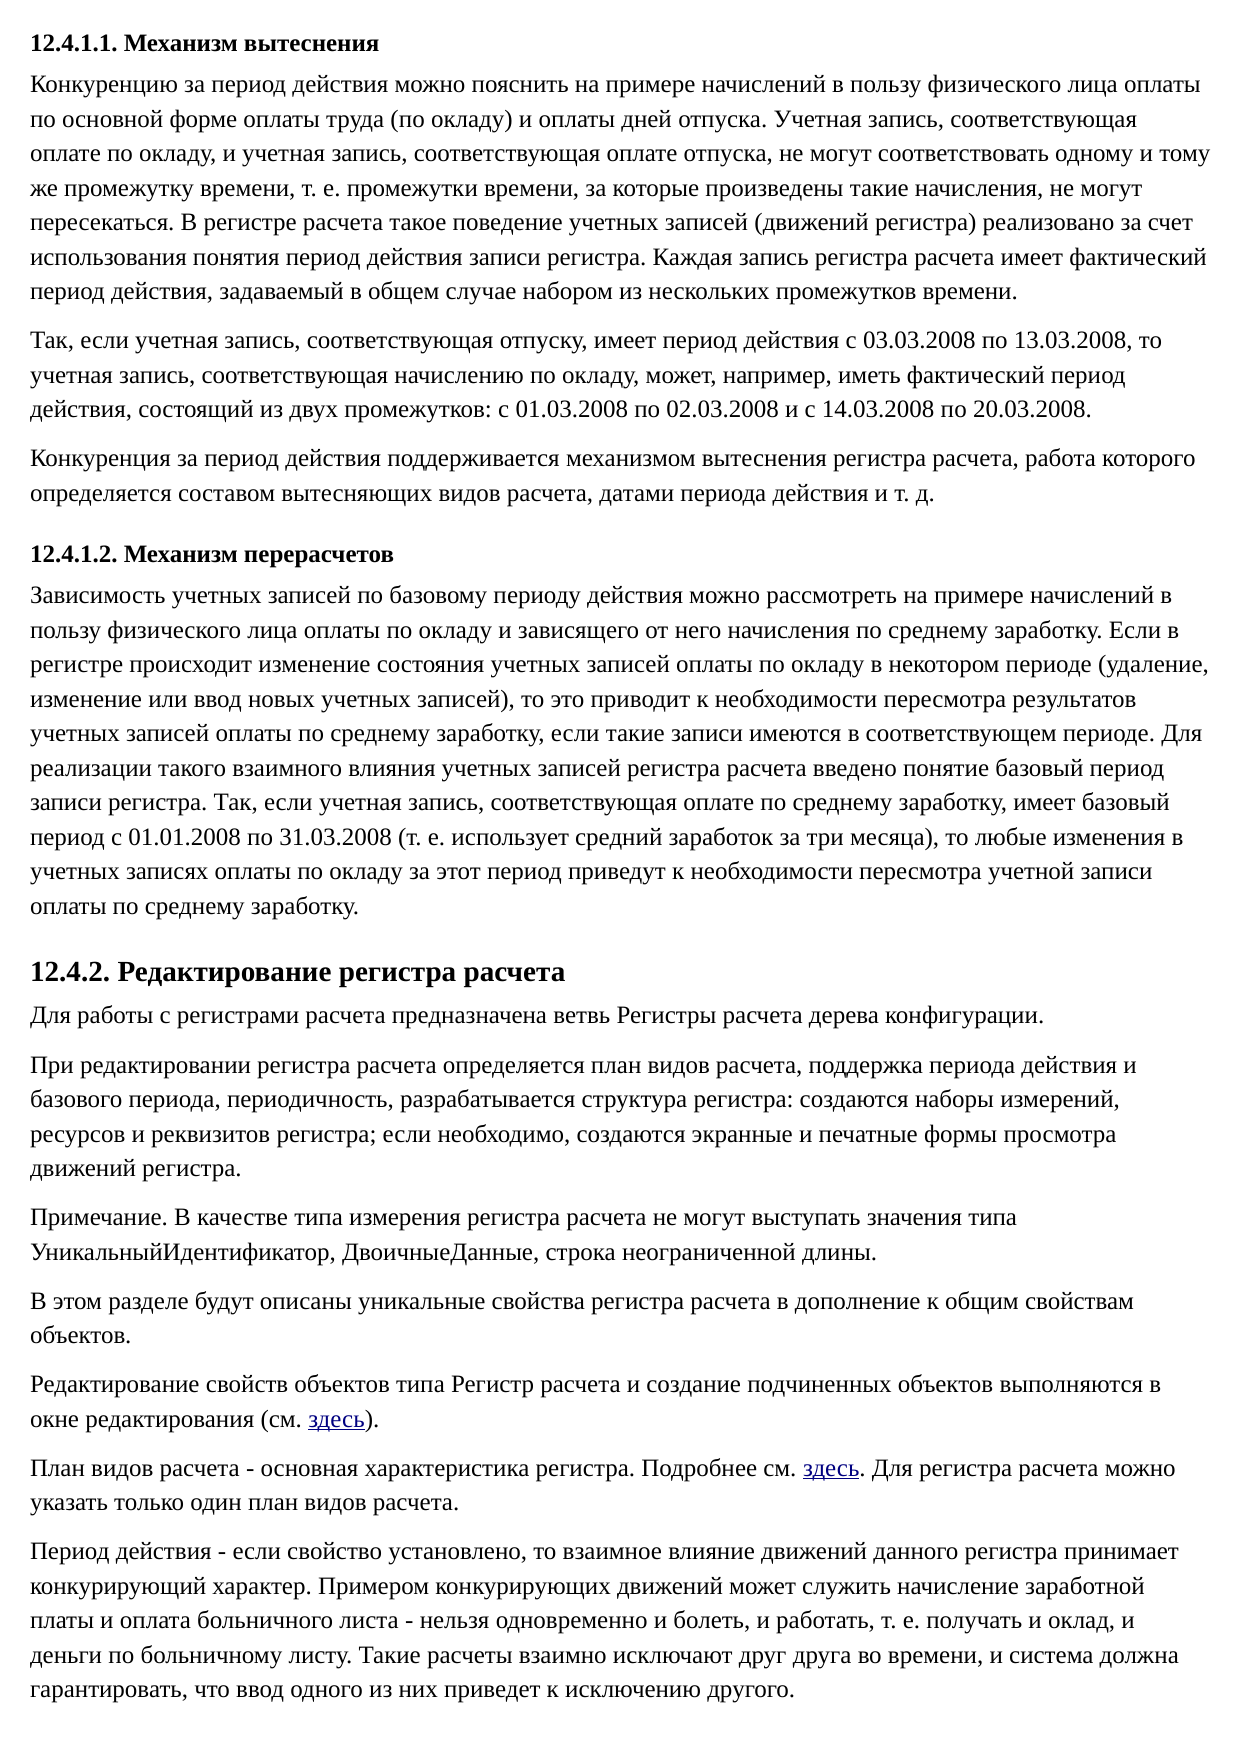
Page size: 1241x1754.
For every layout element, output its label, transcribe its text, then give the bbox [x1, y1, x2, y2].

text Редактирование свойств объектов типа Регистр расчета и создание подчиненных объектов выполняются в окне редактирования (см. здесь). [30, 1369, 1211, 1432]
subtitle 12.4.1.1. Механизм вытеснения [30, 28, 1211, 57]
subtitle 12.4.2. Редактирование регистра расчета [30, 954, 1211, 988]
subtitle 12.4.1.2. Механизм перерасчетов [30, 539, 1211, 568]
text Зависимость учетных записей по базовому периоду действия можно рассмотреть на примере начислений в пользу физического лица оплаты по окладу и зависящего от него начисления по среднему заработку. Если в регистре происходит изменение состояния учетных записей оплаты по окладу в некотором периоде (удаление, изменение или ввод новых учетных записей), то это приводит к необходимости пересмотра результатов учетных записей оплаты по среднему заработку, если такие записи имеются в соответствующем периоде. Для реализации такого взаимного влияния учетных записей регистра расчета введено понятие базовый период записи регистра. Так, если учетная запись, соответствующая оплате по среднему заработку, имеет базовый период с 01.01.2008 по 31.03.2008 (т. е. использует средний заработок за три месяца), то любые изменения в учетных записях оплаты по окладу за этот период приведут к необходимости пересмотра учетной записи оплаты по среднему заработку. [30, 581, 1211, 920]
text Примечание. В качестве типа измерения регистра расчета не могут выступать значения типа УникальныйИдентификатор, ДвоичныеДанные, строка неограниченной длины. [30, 1202, 1211, 1265]
text Для работы с регистрами расчета предназначена ветвь Регистры расчета дерева конфигурации. [30, 1001, 1211, 1029]
text Период действия ‑ если свойство установлено, то взаимное влияние движений данного регистра принимает конкурирующий характер. Примером конкурирующих движений может служить начисление заработной платы и оплата больничного листа ‑ нельзя одновременно и болеть, и работать, т. е. получать и оклад, и деньги по больничному листу. Такие расчеты взаимно исключают друг друга во времени, и система должна гарантировать, что ввод одного из них приведет к исключению другого. [30, 1536, 1211, 1703]
text Конкуренцию за период действия можно пояснить на примере начислений в пользу физического лица оплаты по основной форме оплаты труда (по окладу) и оплаты дней отпуска. Учетная запись, соответствующая оплате по окладу, и учетная запись, соответствующая оплате отпуска, не могут соответствовать одному и тому же промежутку времени, т. е. промежутки времени, за которые произведены такие начисления, не могут пересекаться. В регистре расчета такое поведение учетных записей (движений регистра) реализовано за счет использования понятия период действия записи регистра. Каждая запись регистра расчета имеет фактический период действия, задаваемый в общем случае набором из нескольких промежутков времени. [30, 69, 1211, 305]
text Так, если учетная запись, соответствующая отпуску, имеет период действия с 03.03.2008 по 13.03.2008, то учетная запись, соответствующая начислению по окладу, может, например, иметь фактический период действия, состоящий из двух промежутков: с 01.03.2008 по 02.03.2008 и с 14.03.2008 по 20.03.2008. [30, 325, 1211, 423]
text При редактировании регистра расчета определяется план видов расчета, поддержка периода действия и базового периода, периодичность, разрабатывается структура регистра: создаются наборы измерений, ресурсов и реквизитов регистра; если необходимо, создаются экранные и печатные формы просмотра движений регистра. [30, 1050, 1211, 1182]
text Конкуренция за период действия поддерживается механизмом вытеснения регистра расчета, работа которого определяется составом вытесняющих видов расчета, датами периода действия и т. д. [30, 443, 1211, 507]
text В этом разделе будут описаны уникальные свойства регистра расчета в дополнение к общим свойствам объектов. [30, 1286, 1211, 1349]
text План видов расчета ‑ основная характеристика регистра. Подробнее см. здесь. Для регистра расчета можно указать только один план видов расчета. [30, 1453, 1211, 1516]
